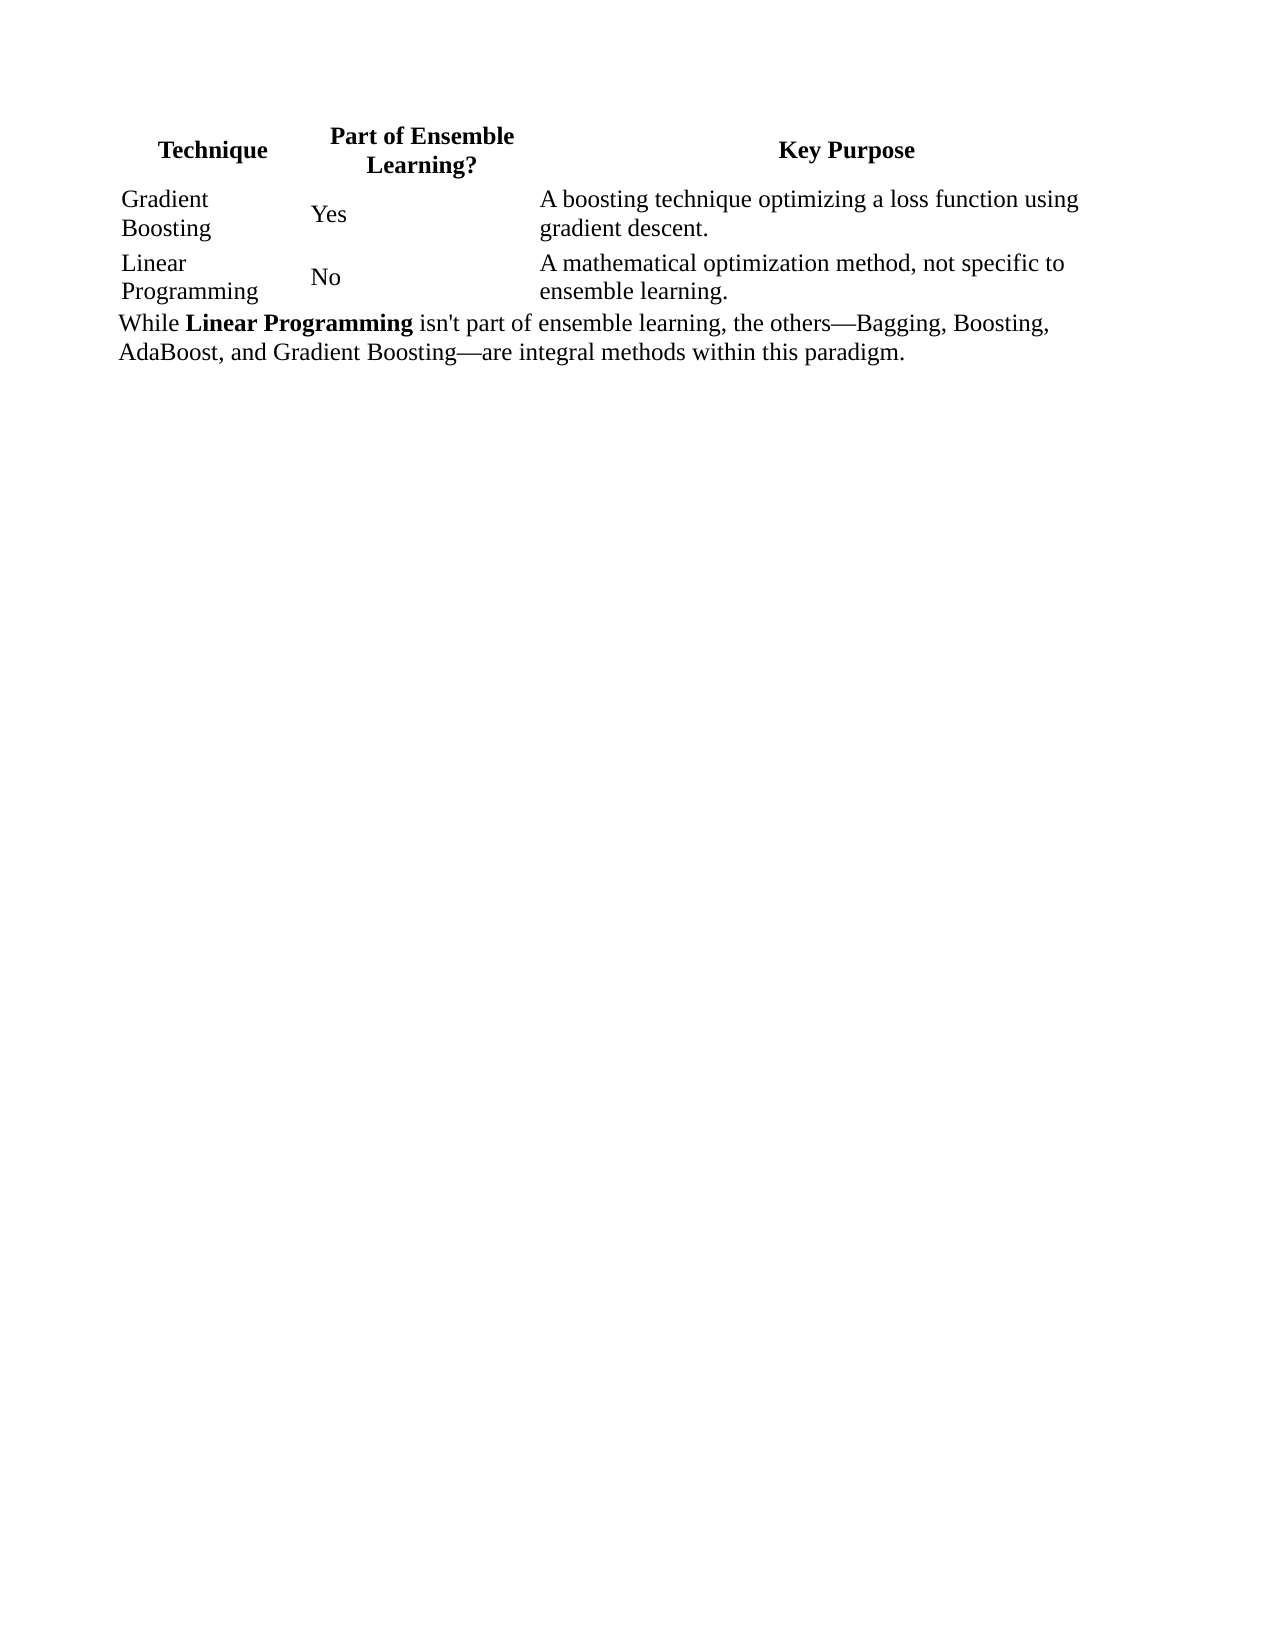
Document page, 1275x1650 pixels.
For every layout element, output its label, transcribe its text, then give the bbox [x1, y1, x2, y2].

table_header Part of Ensemble Learning? [308, 118, 536, 181]
table_cell A boosting technique optimizing a loss function using gradient descent. [536, 181, 1157, 245]
table_cell A mathematical optimization method, not specific to ensemble learning. [536, 245, 1157, 308]
table_cell Linear Programming [118, 245, 307, 308]
table_header Technique [118, 118, 307, 181]
table_cell Yes [308, 181, 536, 245]
table_cell No [308, 245, 536, 308]
table_header Key Purpose [536, 118, 1157, 181]
text While Linear Programming isn't part of ensemble learning, the others—Bagging, Boosting, AdaBoost, and Gradient Boosting—are integral methods within this paradigm. [118, 308, 1157, 366]
table_cell Gradient Boosting [118, 181, 307, 245]
